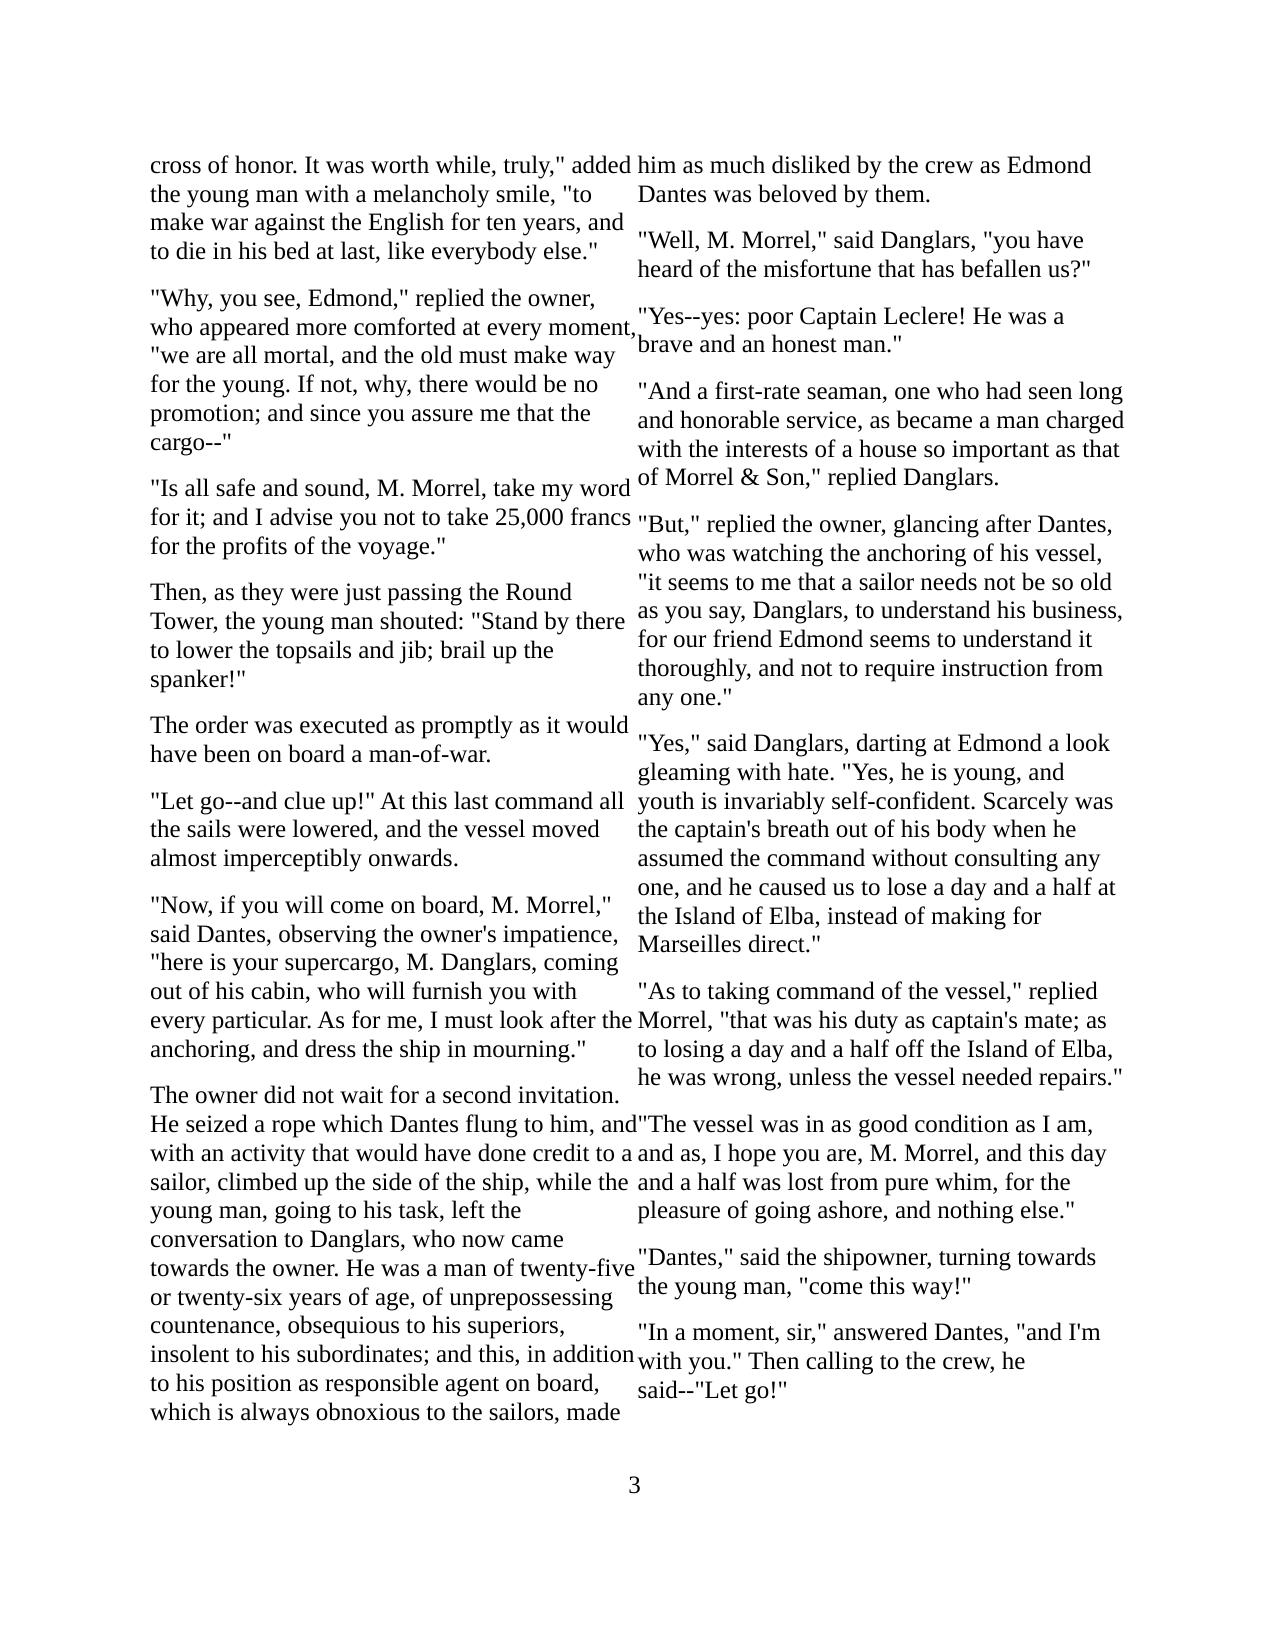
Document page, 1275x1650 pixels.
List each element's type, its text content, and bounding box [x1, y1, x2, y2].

text "Let go--and clue up!" At this last command all the sails were lowered, and the vessel moved almost imperceptibly onwards. [150, 786, 637, 872]
text "The vessel was in as good condition as I am, and as, I hope you are, M. Morrel, and this day and a half was lost from pure whim, for the pleasure of going ashore, and nothing else." [637, 1109, 1125, 1224]
text "Yes," said Danglars, darting at Edmond a look gleaming with hate. "Yes, he is young, and youth is invariably self-confident. Scarcely was the captain's breath out of his body when he assumed the command without consulting any one, and he caused us to lose a day and a half at the Island of Elba, instead of making for Marseilles direct." [637, 728, 1125, 958]
text "But," replied the owner, glancing after Dantes, who was watching the anchoring of his vessel, "it seems to me that a sailor needs not be so old as you say, Danglars, to understand his business, for our friend Edmond seems to understand it thoroughly, and not to require instruction from any one." [637, 509, 1125, 710]
text "Now, if you will come on board, M. Morrel," said Dantes, observing the owner's impatience, "here is your supercargo, M. Danglars, coming out of his cabin, who will furnish you with every particular. As for me, I must look after the anchoring, and dress the ship in mourning." [150, 890, 637, 1062]
text The order was executed as promptly as it would have been on board a man-of-war. [150, 710, 637, 768]
text cross of honor. It was worth while, truly," added the young man with a melancholy smile, "to make war against the English for ten years, and to die in his bed at last, like everybody else." [150, 150, 637, 265]
text "Yes--yes: poor Captain Leclere! He was a brave and an honest man." [637, 301, 1125, 358]
text "Well, M. Morrel," said Danglars, "you have heard of the misfortune that has befallen us?" [637, 225, 1125, 283]
text "In a moment, sir," answered Dantes, "and I'm with you." Then calling to the crew, he said--"Let go!" [637, 1317, 1125, 1404]
text "Is all safe and sound, M. Morrel, take my word for it; and I advise you not to take 25,000 francs for the profits of the voyage." [150, 473, 637, 559]
text Then, as they were just passing the Round Tower, the young man shouted: "Stand by there to lower the topsails and jib; brail up the spanker!" [150, 577, 637, 692]
text "Why, you see, Edmond," replied the owner, who appeared more comforted at every moment, "we are all mortal, and the old must make way for the young. If not, why, there would be no promotion; and since you assure me that the cargo--" [150, 283, 637, 455]
text "Dantes," said the shipowner, turning towards the young man, "come this way!" [637, 1242, 1125, 1299]
text "As to taking command of the vessel," replied Morrel, "that was his duty as captain's mate; as to losing a day and a half off the Island of Elba, he was wrong, unless the vessel needed repairs." [637, 976, 1125, 1091]
text "And a first-rate seaman, one who had seen long and honorable service, as became a man charged with the interests of a house so important as that of Morrel & Son," replied Danglars. [637, 376, 1125, 491]
text him as much disliked by the crew as Edmond Dantes was beloved by them. [637, 150, 1125, 207]
text The owner did not wait for a second invitation. He seized a rope which Dantes flung to him, and with an activity that would have done credit to a sailor, climbed up the side of the ship, while the young man, going to his task, left the conversation to Danglars, who now came towards the owner. He was a man of twenty-five or twenty-six years of age, of unprepossessing countenance, obsequious to his superiors, insolent to his subordinates; and this, in addition to his position as responsible agent on board, which is always obnoxious to the sailors, made [150, 1080, 637, 1425]
